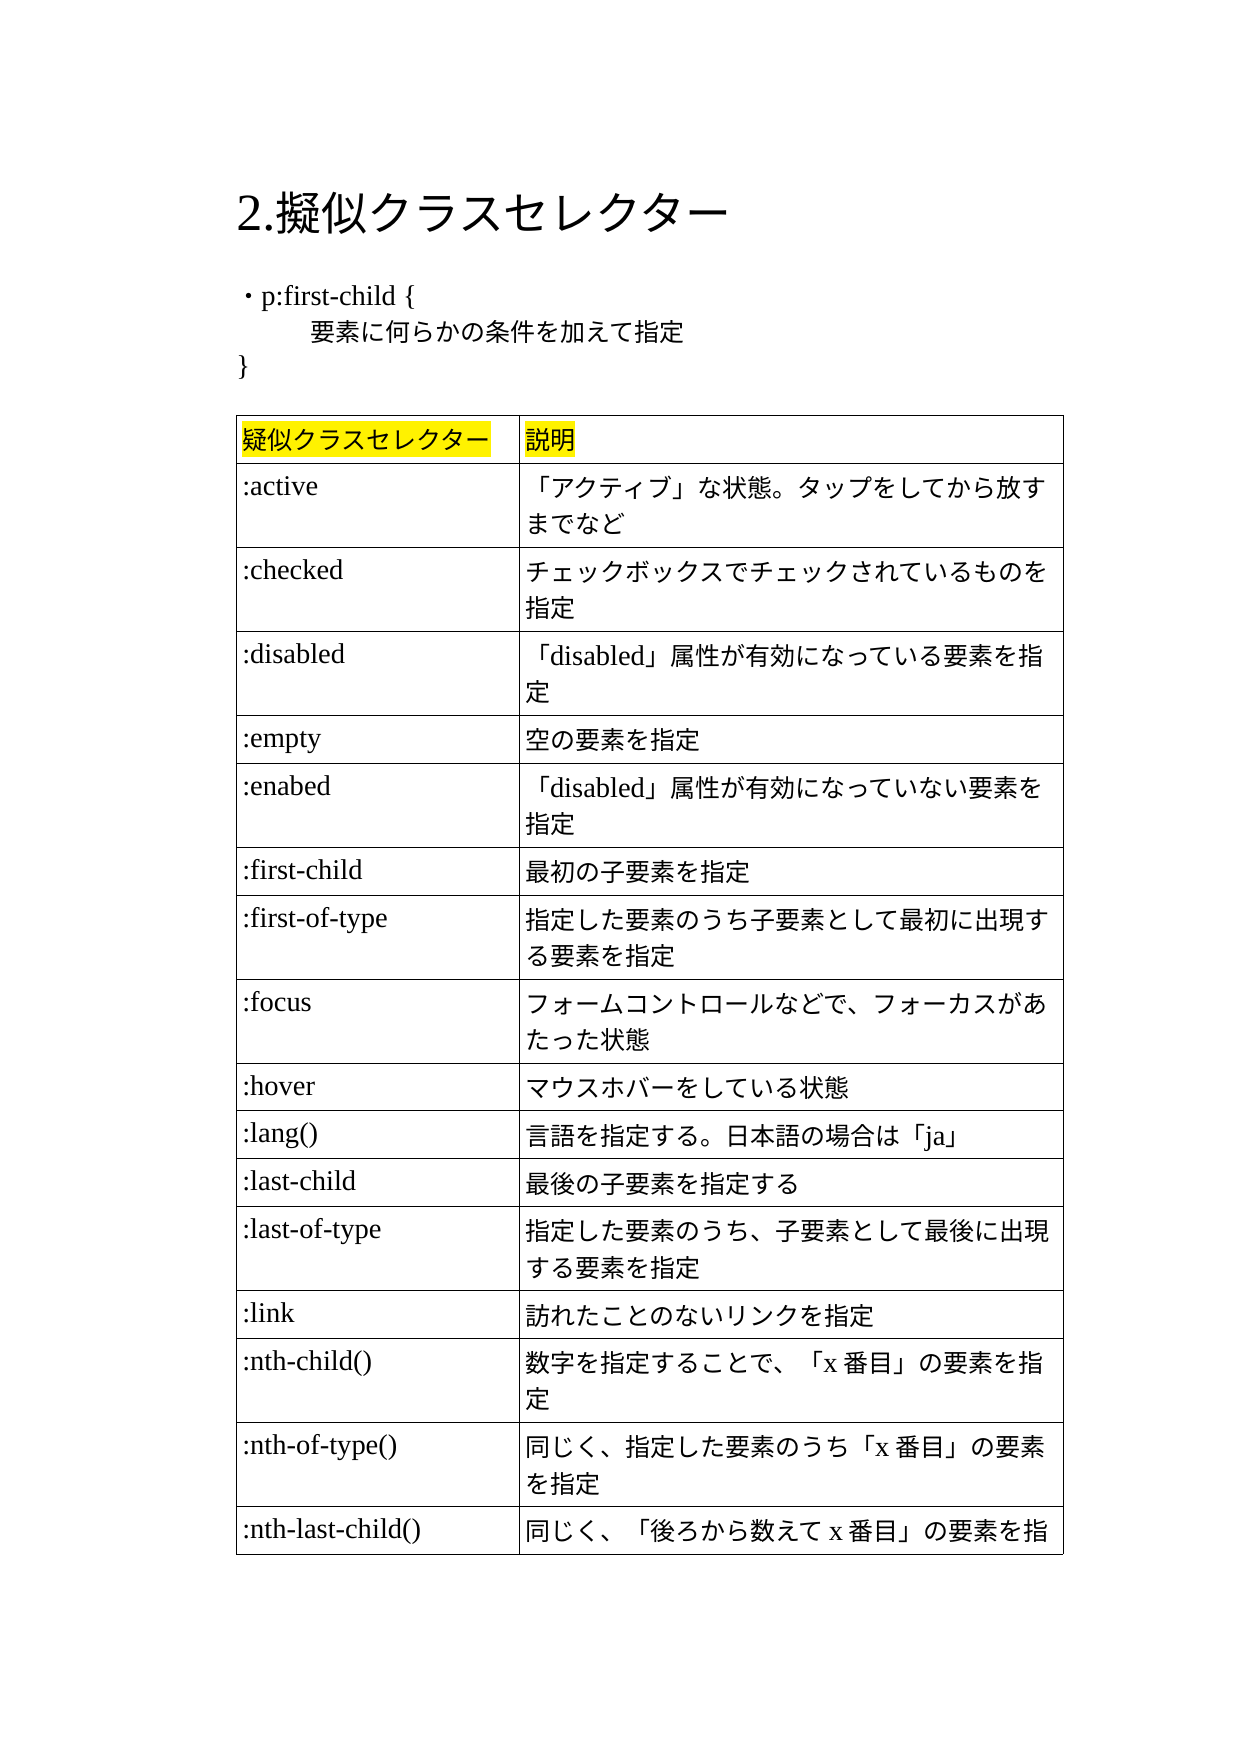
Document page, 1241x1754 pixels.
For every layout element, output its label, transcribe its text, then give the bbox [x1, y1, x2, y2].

table_cell :disabled [237, 632, 519, 715]
table_cell 「disabled」属性が有効になっている要素を指定 [520, 632, 1063, 715]
table_cell :first-of-type [237, 896, 519, 978]
table_cell 指定した要素のうち、子要素として最後に出現する要素を指定 [520, 1207, 1063, 1290]
table_cell :empty [237, 716, 519, 763]
table_cell :hover [237, 1064, 519, 1110]
table_cell :nth-of-type() [237, 1423, 519, 1506]
table_cell 訪れたことのないリンクを指定 [520, 1291, 1063, 1338]
table_cell 最初の子要素を指定 [520, 848, 1063, 894]
table_header 説明 [520, 416, 1063, 463]
table_cell :last-child [237, 1159, 519, 1206]
table_cell :first-child [237, 848, 519, 894]
text 要素に何らかの条件を加えて指定 [236, 313, 1063, 349]
table_cell 数字を指定することで、「x番目」の要素を指定 [520, 1339, 1063, 1422]
table_cell :last-of-type [237, 1207, 519, 1290]
text 2.擬似クラスセレクター [236, 177, 1063, 243]
table_cell :nth-last-child() [237, 1507, 519, 1554]
table_cell :active [237, 464, 519, 547]
table_cell :lang() [237, 1111, 519, 1158]
table_cell :nth-child() [237, 1339, 519, 1422]
text ・p:first-child { [236, 276, 1063, 313]
table_cell 言語を指定する。日本語の場合は「ja」 [520, 1111, 1063, 1158]
table_cell :link [237, 1291, 519, 1338]
table_cell マウスホバーをしている状態 [520, 1064, 1063, 1110]
text } [236, 349, 1063, 382]
table_header 疑似クラスセレクター [237, 416, 519, 463]
table_cell 同じく、「後ろから数えてx番目」の要素を指 [520, 1507, 1063, 1554]
table_cell :enabed [237, 764, 519, 847]
table_cell 「アクティブ」な状態。タップをしてから放すまでなど [520, 464, 1063, 547]
table_cell 「disabled」属性が有効になっていない要素を指定 [520, 764, 1063, 847]
table_cell :focus [237, 980, 519, 1063]
table_cell チェックボックスでチェックされているものを指定 [520, 548, 1063, 631]
table_cell 最後の子要素を指定する [520, 1159, 1063, 1206]
table_cell フォームコントロールなどで、フォーカスがあたった状態 [520, 980, 1063, 1063]
table_cell :checked [237, 548, 519, 631]
table_cell 同じく、指定した要素のうち「x番目」の要素を指定 [520, 1423, 1063, 1506]
table_cell 指定した要素のうち子要素として最初に出現する要素を指定 [520, 896, 1063, 978]
table_cell 空の要素を指定 [520, 716, 1063, 763]
